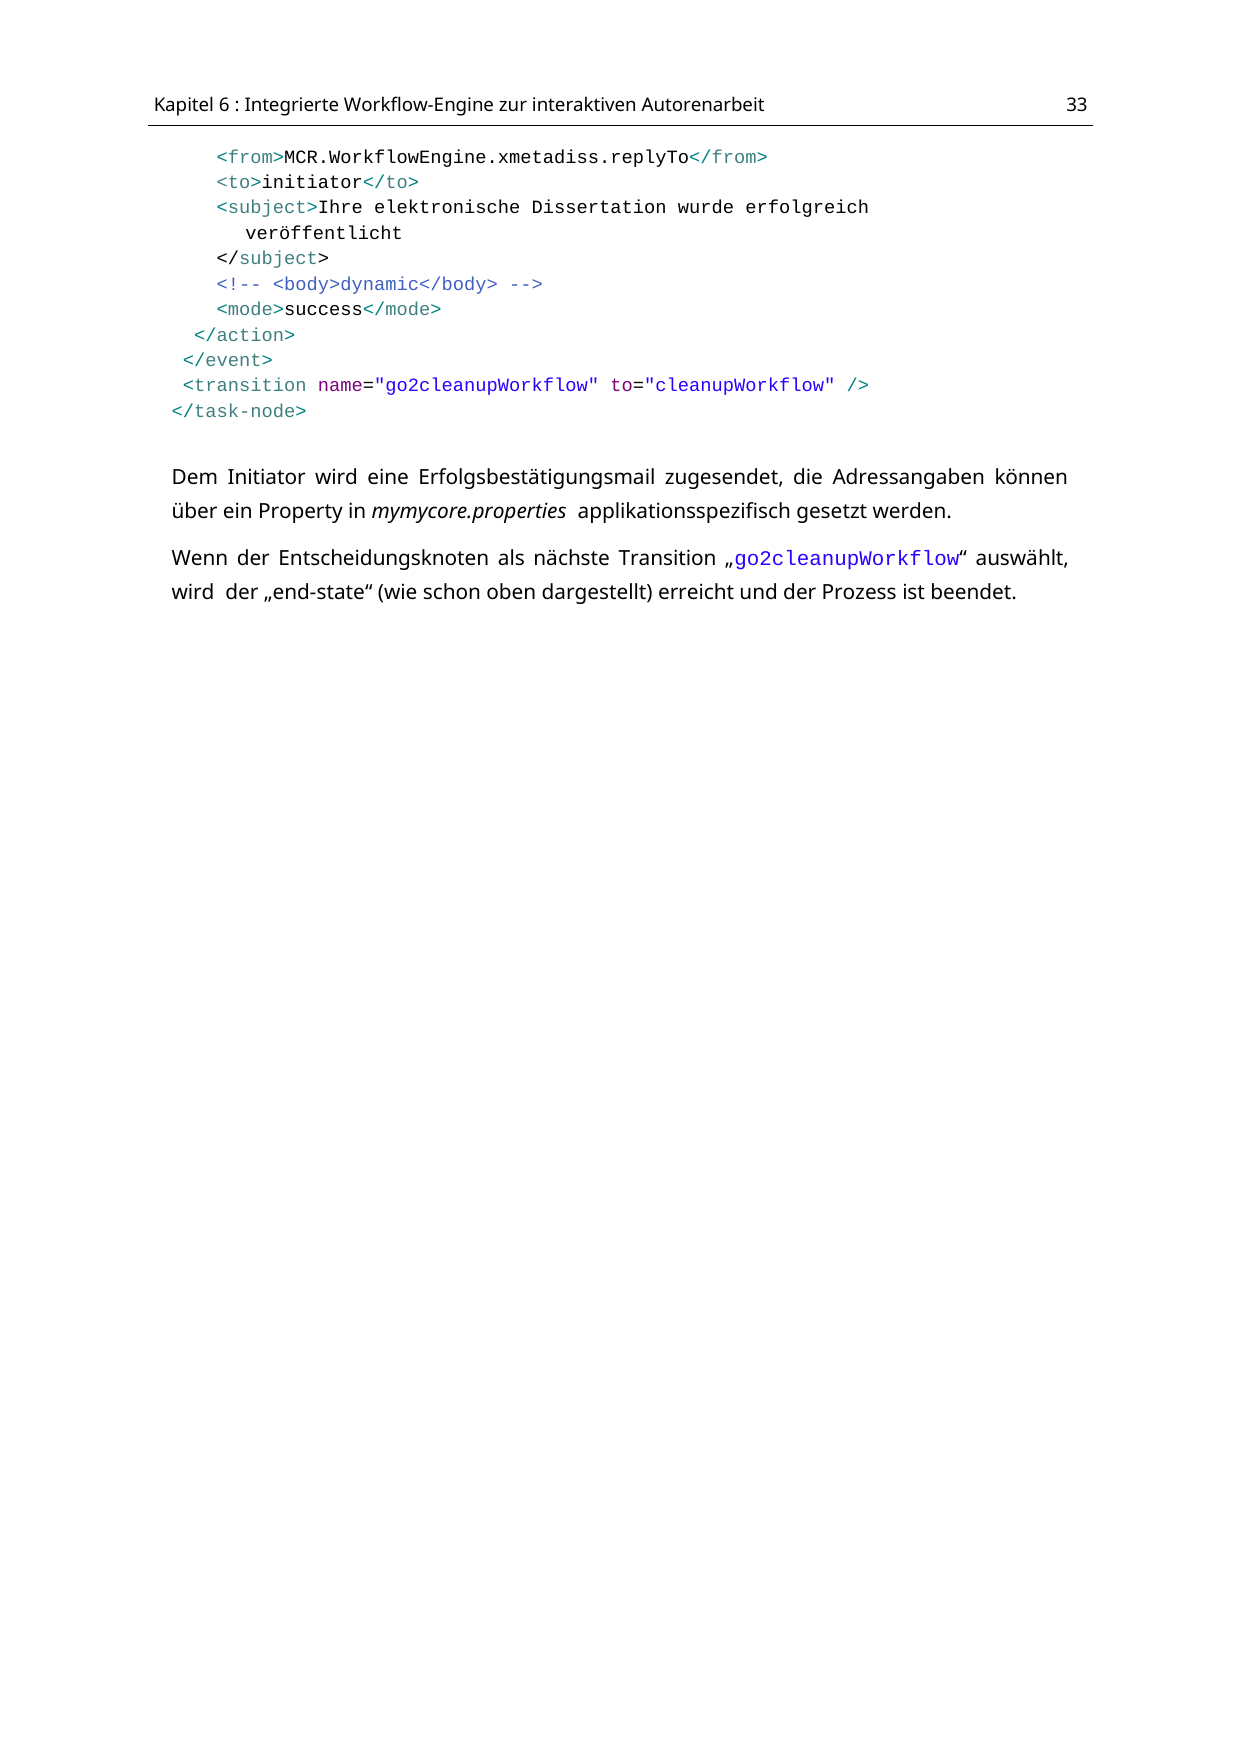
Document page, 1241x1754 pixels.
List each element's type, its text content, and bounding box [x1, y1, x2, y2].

text <to>initiator</to> [171, 173, 1069, 194]
text <subject>Ihre elektronische Dissertation wurde erfolgreich veröffentlicht [171, 198, 1069, 245]
text Dem Initiator wird eine Erfolgsbestätigungsmail zugesendet, die Adressangaben können über ein Property in mymycore.properties applikationsspezifisch gesetzt werden. [171, 462, 1069, 524]
text </action> [171, 326, 1069, 347]
text <from>MCR.WorkflowEngine.xmetadiss.replyTo</from> [171, 148, 1069, 169]
text </event> [171, 351, 1069, 372]
text <transition name="go2cleanupWorkflow" to="cleanupWorkflow" /> [171, 376, 1069, 398]
text <mode>success</mode> [171, 300, 1069, 321]
text </subject> [171, 249, 1069, 271]
text </task-node> [171, 402, 1069, 423]
text <!-- <body>dynamic</body> --> [171, 275, 1069, 296]
text Wenn der Entscheidungsknoten als nächste Transition „go2cleanupWorkflow“ auswählt, wird der „end-state“ (wie schon oben dargestellt) erreicht und der Prozess ist beendet. [171, 543, 1069, 605]
